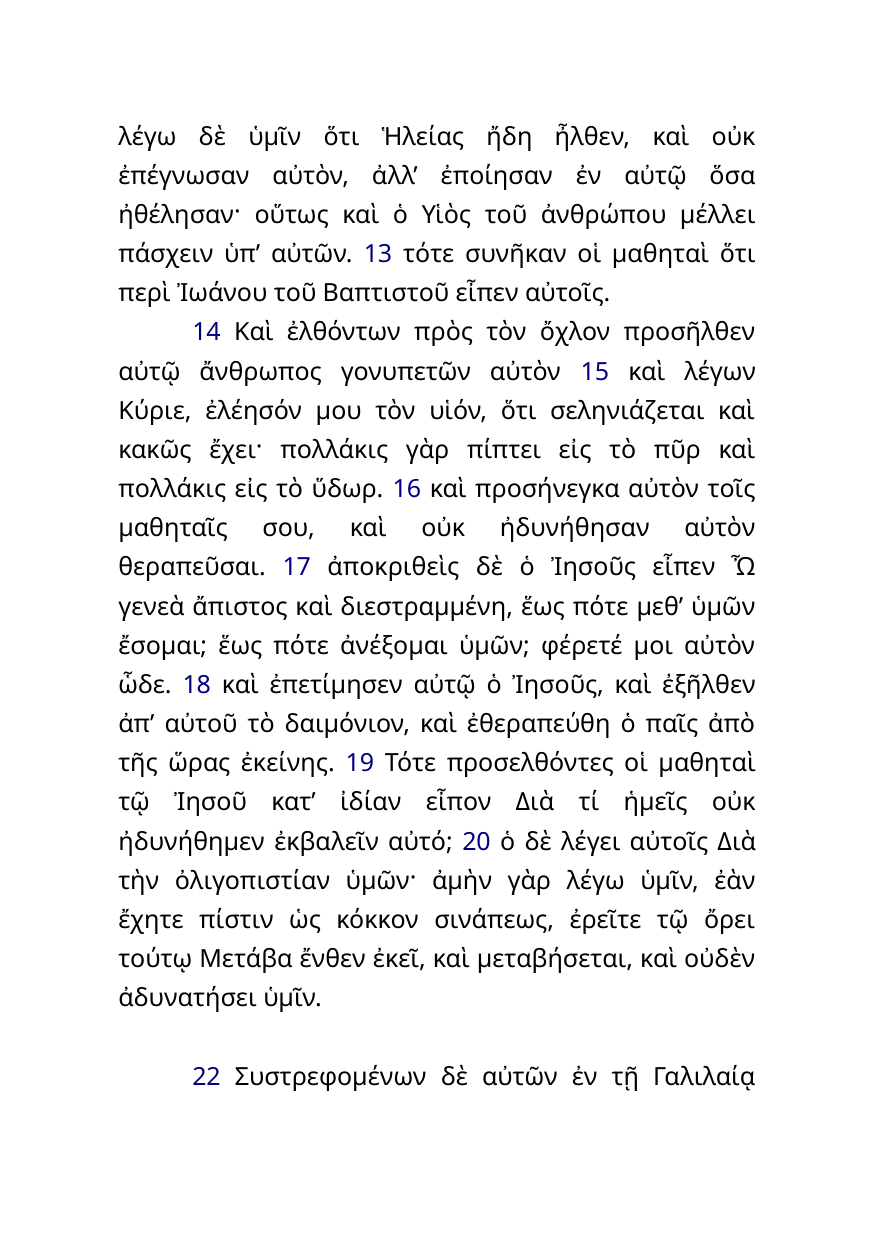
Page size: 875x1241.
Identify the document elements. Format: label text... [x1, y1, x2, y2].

text 22 Συστρεφομένων δὲ αὐτῶν ἐν τῇ Γαλιλαίᾳ [118, 1058, 756, 1092]
text 14 Καὶ ἐλθόντων πρὸς τὸν ὄχλον προσῆλθεν αὐτῷ ἄνθρωπος γονυπετῶν αὐτὸν 15 καὶ λέγων Κύριε, ἐλέησόν μου τὸν υἱόν, ὅτι σεληνιάζεται καὶ κακῶς ἔχει· πολλάκις γὰρ πίπτει εἰς τὸ πῦρ καὶ πολλάκις εἰς τὸ ὕδωρ. 16 καὶ προσήνεγκα αὐτὸν τοῖς μαθηταῖς σου, καὶ οὐκ ἠδυνήθησαν αὐτὸν θεραπεῦσαι. 17 ἀποκριθεὶς δὲ ὁ Ἰησοῦς εἶπεν Ὦ γενεὰ ἄπιστος καὶ διεστραμμένη, ἕως πότε μεθ’ ὑμῶν ἔσομαι; ἕως πότε ἀνέξομαι ὑμῶν; φέρετέ μοι αὐτὸν ὧδε. 18 καὶ ἐπετίμησεν αὐτῷ ὁ Ἰησοῦς, καὶ ἐξῆλθεν ἀπ’ αὐτοῦ τὸ δαιμόνιον, καὶ ἐθεραπεύθη ὁ παῖς ἀπὸ τῆς ὥρας ἐκείνης. 19 Τότε προσελθόντες οἱ μαθηταὶ τῷ Ἰησοῦ κατ’ ἰδίαν εἶπον Διὰ τί ἡμεῖς οὐκ ἠδυνήθημεν ἐκβαλεῖν αὐτό; 20 ὁ δὲ λέγει αὐτοῖς Διὰ τὴν ὀλιγοπιστίαν ὑμῶν· ἀμὴν γὰρ λέγω ὑμῖν, ἐὰν ἔχητε πίστιν ὡς κόκκον σινάπεως, ἐρεῖτε τῷ ὄρει τούτῳ Μετάβα ἔνθεν ἐκεῖ, καὶ μεταβήσεται, καὶ οὐδὲν ἀδυνατήσει ὑμῖν. [118, 314, 756, 1014]
text λέγω δὲ ὑμῖν ὅτι Ἡλείας ἤδη ἦλθεν, καὶ οὐκ ἐπέγνωσαν αὐτὸν, ἀλλ’ ἐποίησαν ἐν αὐτῷ ὅσα ἠθέλησαν· οὕτως καὶ ὁ Υἱὸς τοῦ ἀνθρώπου μέλλει πάσχειν ὑπ’ αὐτῶν. 13 τότε συνῆκαν οἱ μαθηταὶ ὅτι περὶ Ἰωάνου τοῦ Βαπτιστοῦ εἶπεν αὐτοῖς. [118, 118, 756, 309]
